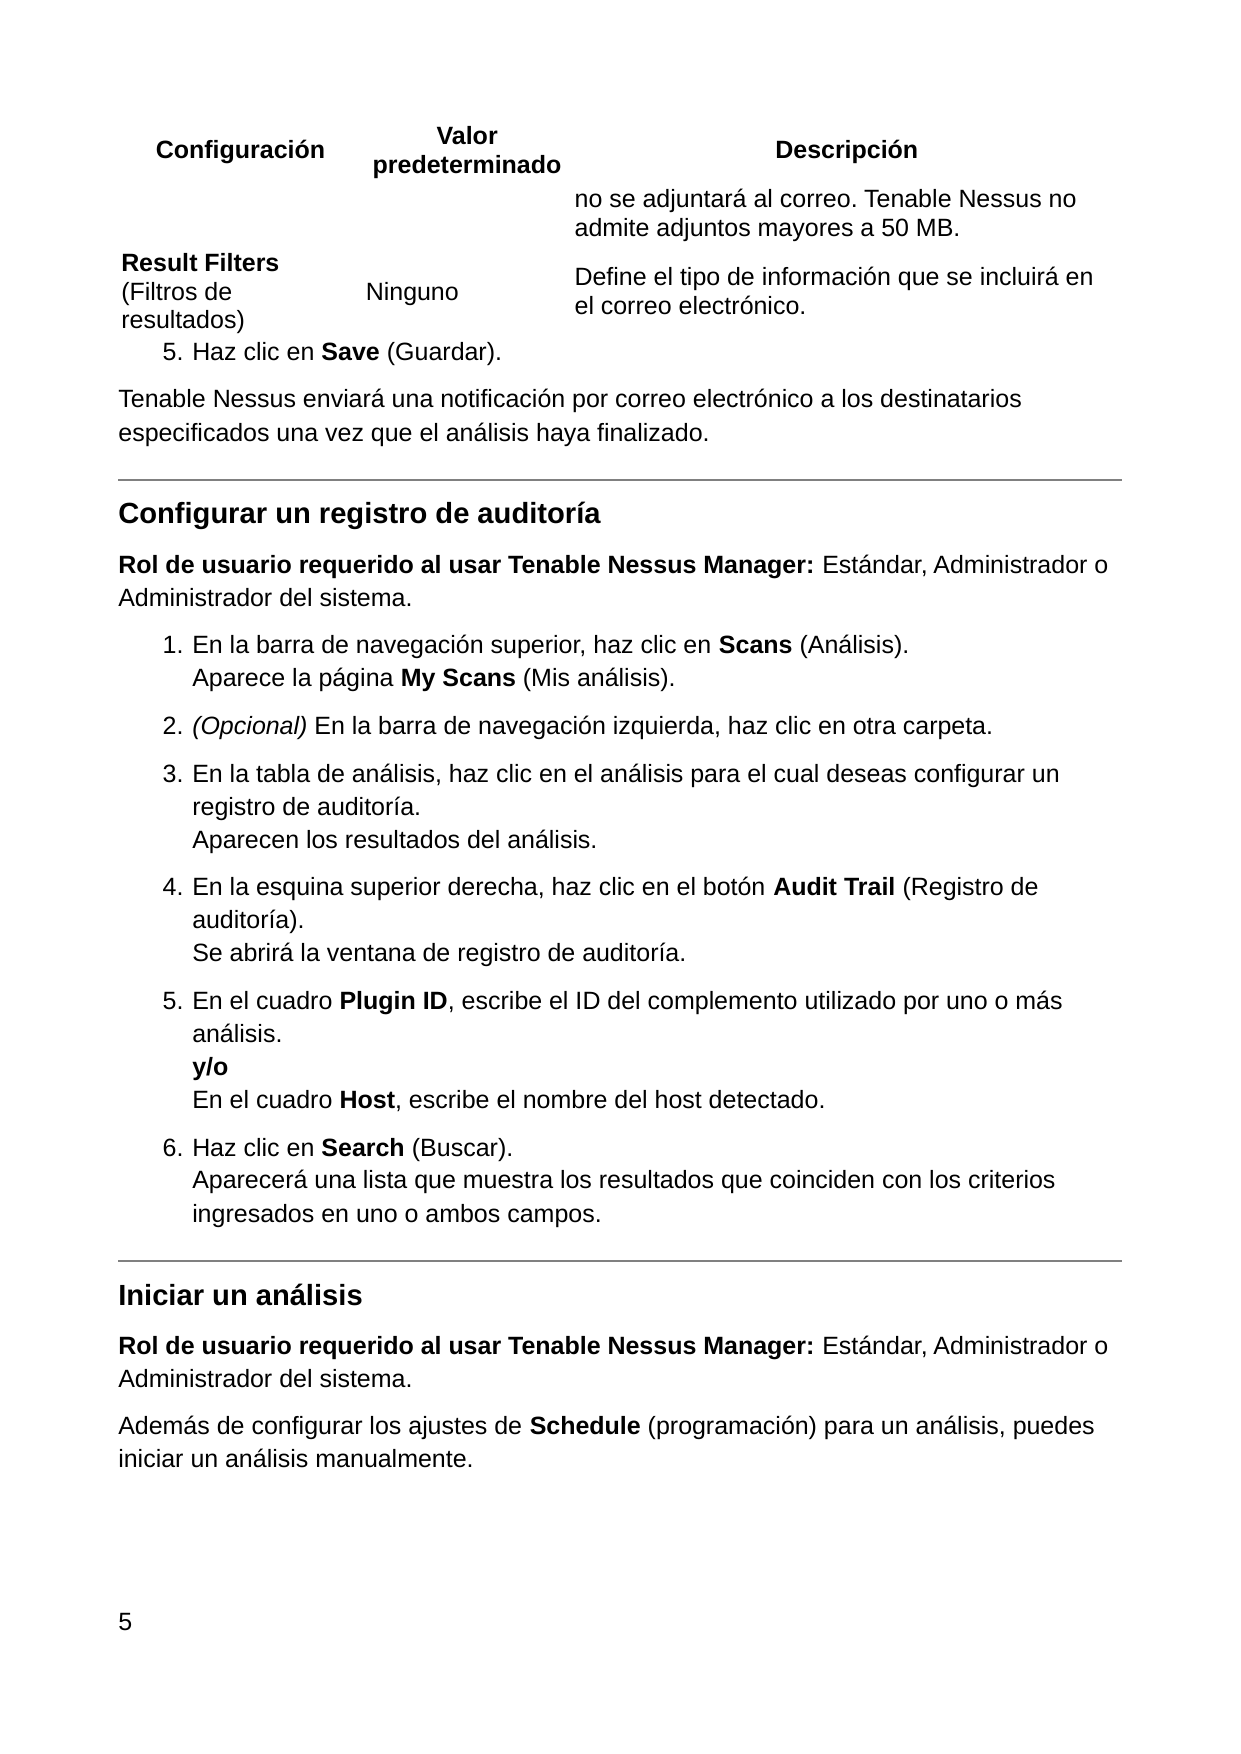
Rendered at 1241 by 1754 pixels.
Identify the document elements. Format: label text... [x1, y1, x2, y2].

list (Opcional) En la barra de navegación izquierda, haz clic en otra carpeta. [162, 711, 1122, 740]
list Haz clic en Search (Buscar). Aparecerá una lista que muestra los resultados que coinciden con los criterios ingresados en uno o ambos campos. [162, 1132, 1122, 1227]
text Tenable Nessus enviará una notificación por correo electrónico a los destinatarios especificados una vez que el análisis haya finalizado. [118, 384, 1122, 446]
table_cell Ninguno [363, 245, 571, 337]
list En el cuadro Plugin ID, escribe el ID del complemento utilizado por uno o más análisis. y/o En el cuadro Host, escribe el nombre del host detectado. [162, 986, 1122, 1114]
table_cell [363, 181, 571, 245]
subtitle Iniciar un análisis [118, 1278, 1122, 1311]
table_cell Define el tipo de información que se incluirá en el correo electrónico. [571, 245, 1122, 337]
table_header Configuración [118, 118, 363, 181]
table_header Valor predeterminado [363, 118, 571, 181]
table_cell no se adjuntará al correo. Tenable Nessus no admite adjuntos mayores a 50 MB. [571, 181, 1122, 245]
text Además de configurar los ajustes de Schedule (programación) para un análisis, puedes iniciar un análisis manualmente. [118, 1411, 1122, 1473]
list En la esquina superior derecha, haz clic en el botón Audit Trail (Registro de auditoría). Se abrirá la ventana de registro de auditoría. [162, 872, 1122, 967]
table_header Descripción [571, 118, 1122, 181]
list Haz clic en Save (Guardar). [162, 337, 1122, 366]
text Rol de usuario requerido al usar Tenable Nessus Manager: Estándar, Administrador o Administrador del sistema. [118, 550, 1122, 611]
table_cell Result Filters (Filtros de resultados) [118, 245, 363, 337]
subtitle Configurar un registro de auditoría [118, 497, 1122, 530]
list En la barra de navegación superior, haz clic en Scans (Análisis). Aparece la página My Scans (Mis análisis). [162, 630, 1122, 692]
text Rol de usuario requerido al usar Tenable Nessus Manager: Estándar, Administrador o Administrador del sistema. [118, 1331, 1122, 1392]
list En la tabla de análisis, haz clic en el análisis para el cual deseas configurar un registro de auditoría. Aparecen los resultados del análisis. [162, 758, 1122, 853]
table_cell [118, 181, 363, 245]
